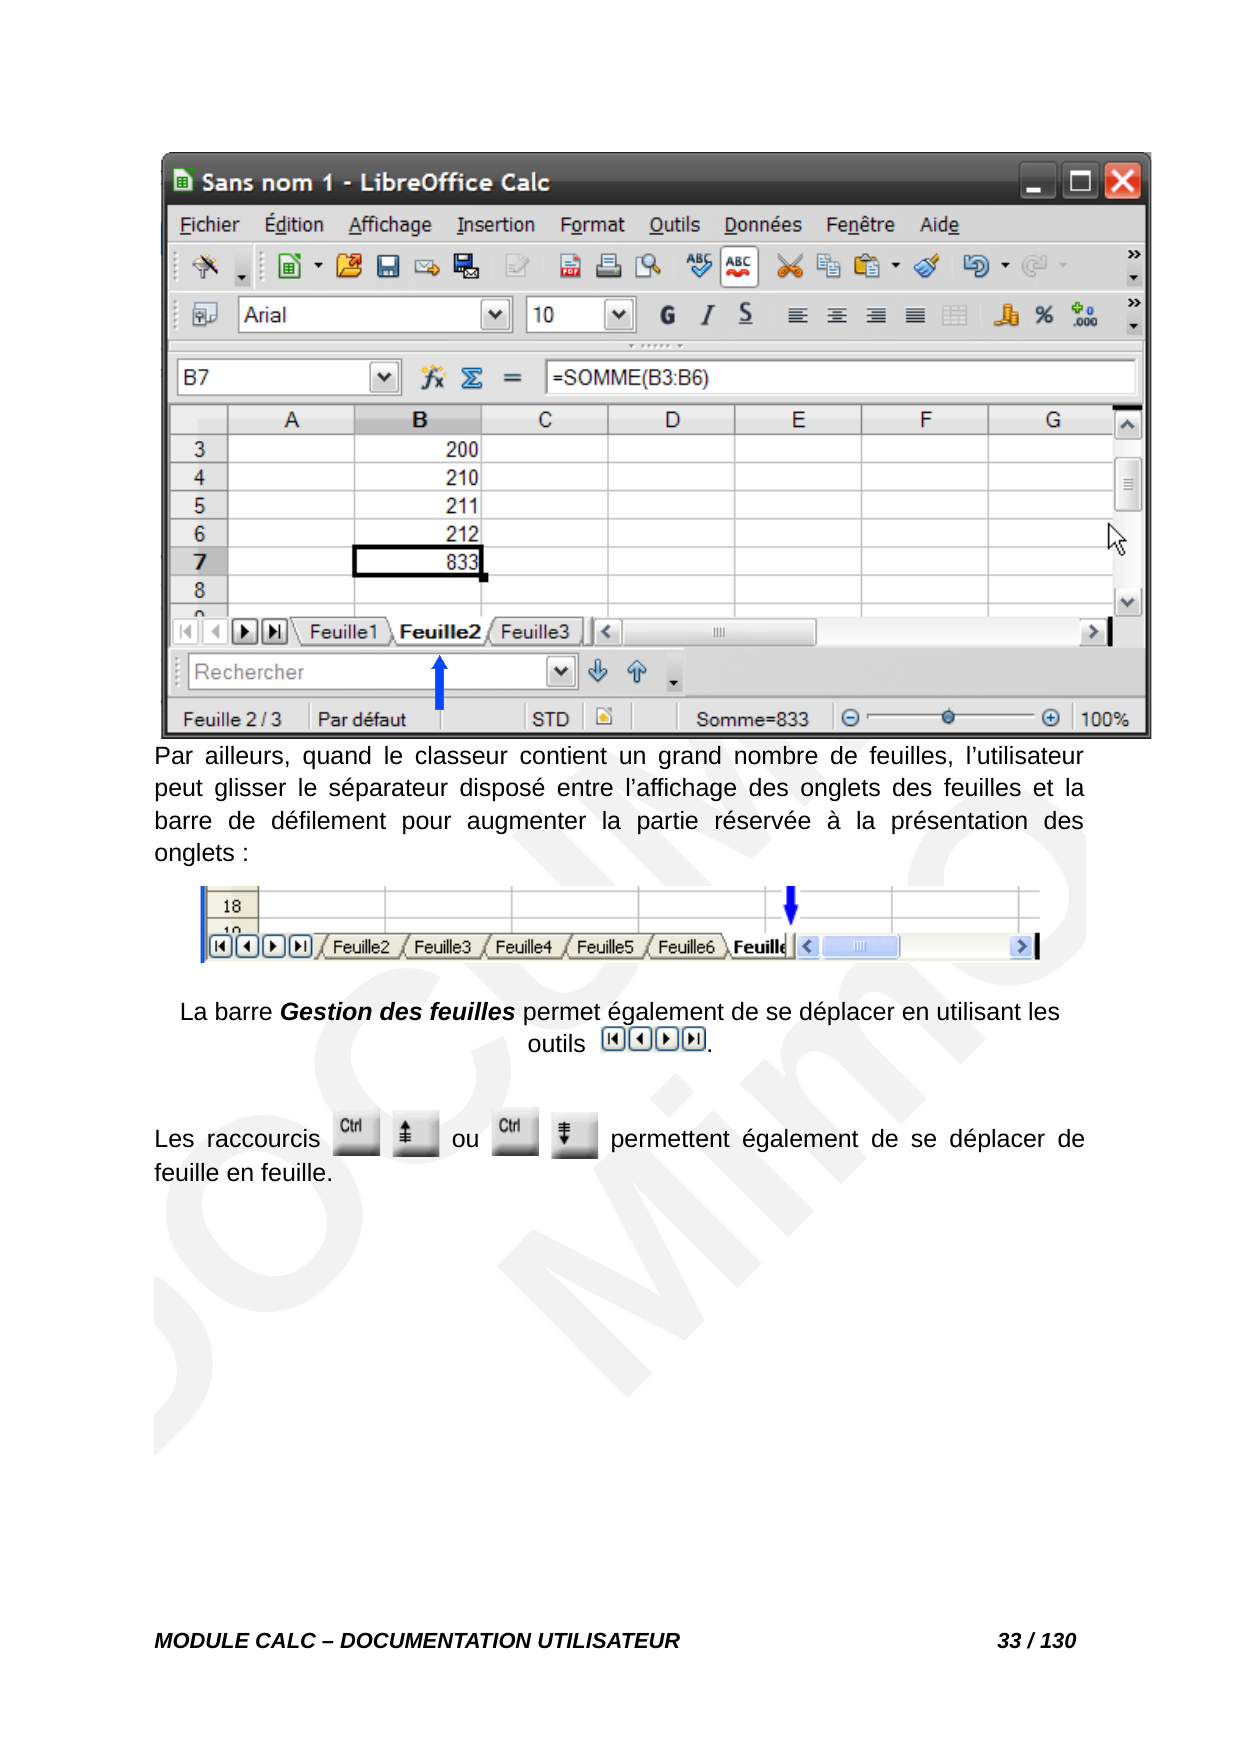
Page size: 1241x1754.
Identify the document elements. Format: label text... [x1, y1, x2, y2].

picture [392, 1110, 440, 1157]
picture [160, 152, 1152, 739]
picture [200, 886, 1040, 963]
picture [551, 1112, 599, 1159]
text Les raccourcis ou permettent également de se déplacer de feuille en feuille. [154, 1108, 1086, 1187]
picture [491, 1107, 539, 1156]
text Par ailleurs, quand le classeur contient un grand nombre de feuilles, l’utilisateur peut glisser le séparateur disposé entre l’affichage des onglets des feuilles et la barre de défilement pour augmenter la partie réservée à la présentation des onglets : [154, 164, 1086, 868]
picture [332, 1107, 381, 1156]
picture [599, 1026, 706, 1053]
text La barre Gestion des feuilles permet également de se déplacer en utilisant les outils . [154, 998, 1086, 1058]
